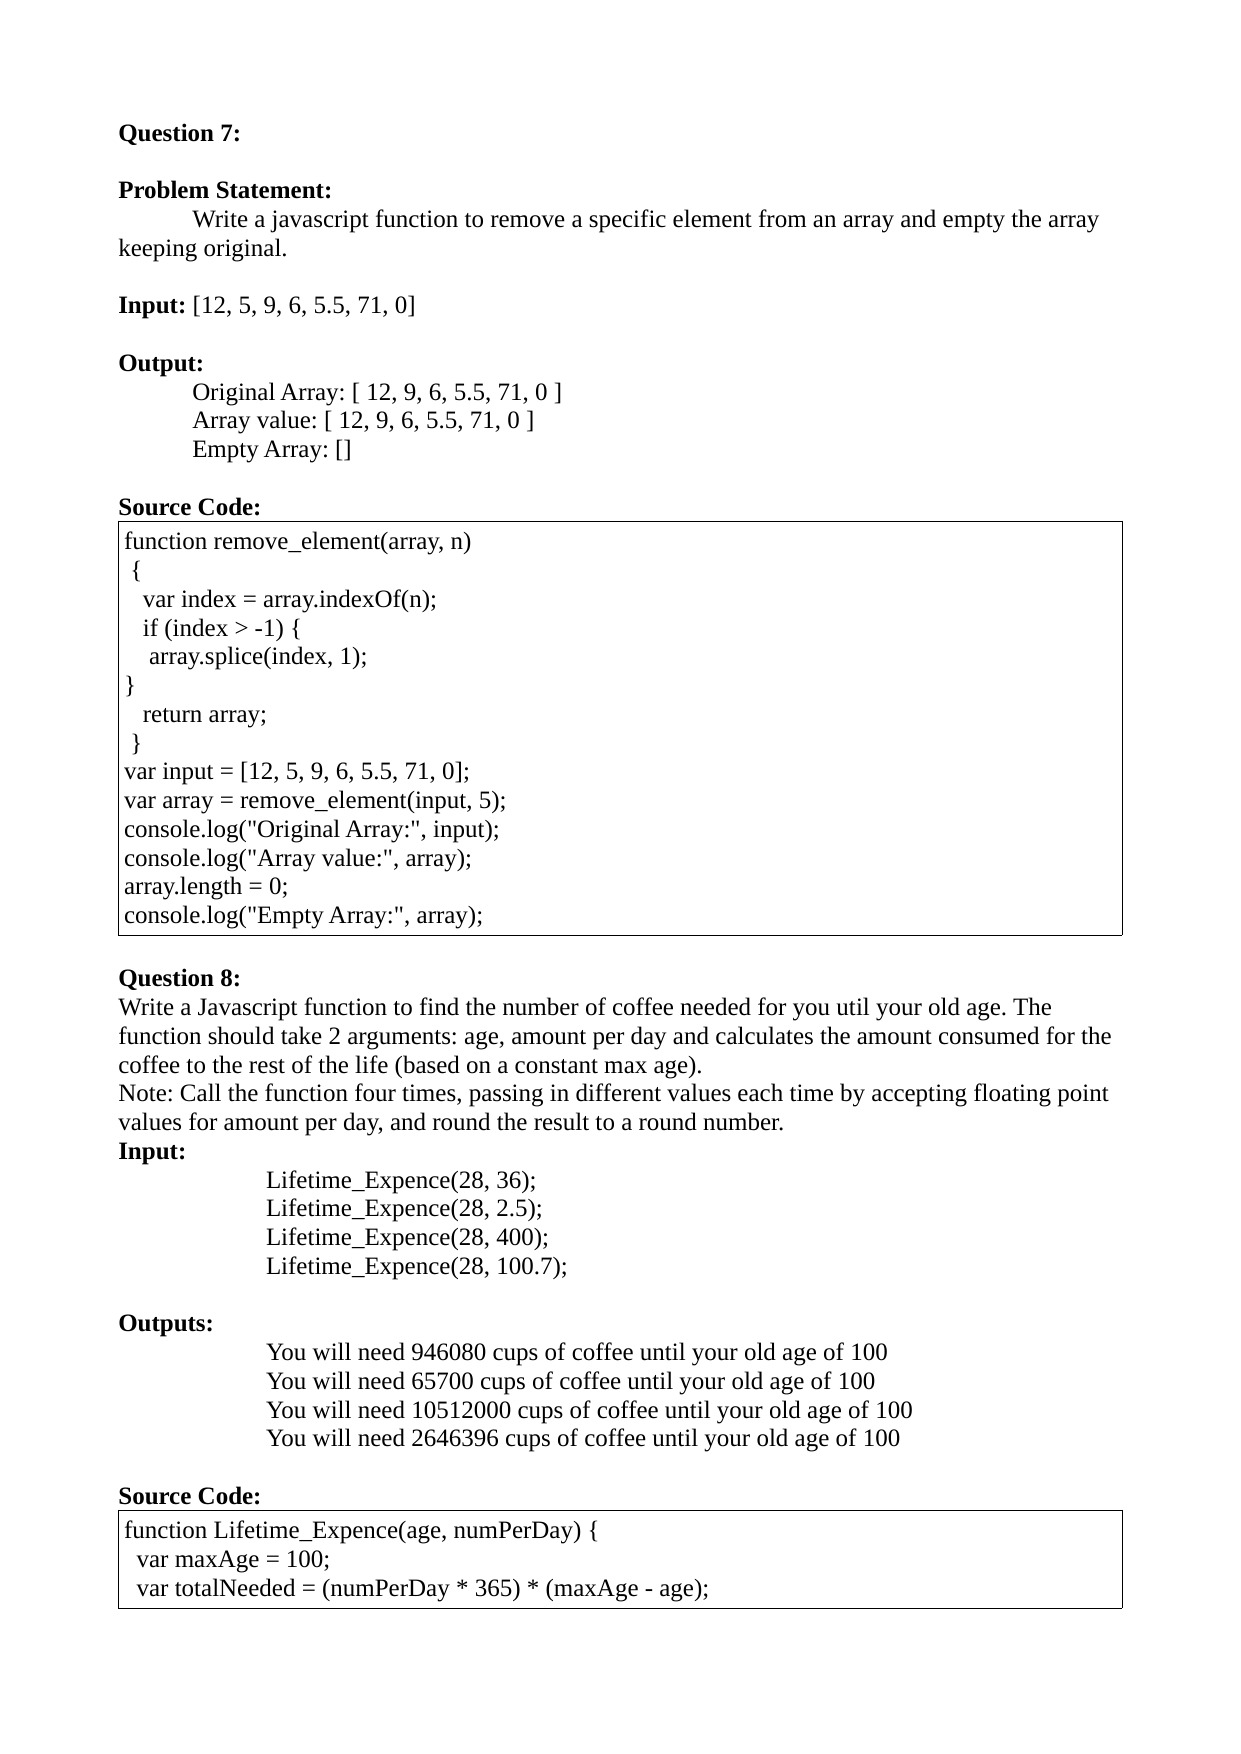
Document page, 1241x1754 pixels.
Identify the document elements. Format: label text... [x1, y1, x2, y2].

text You will need 65700 cups of coffee until your old age of 100 [118, 1366, 1122, 1395]
text Source Code: [118, 1481, 1122, 1510]
text Write a Javascript function to find the number of coffee needed for you util your old age. The function should take 2 arguments: age, amount per day and calculates the amount consumed for the coffee to the rest of the life (based on a constant max age). [118, 992, 1122, 1078]
text You will need 10512000 cups of coffee until your old age of 100 [118, 1395, 1122, 1423]
text Write a javascript function to remove a specific element from an array and empty the array keeping original. [118, 204, 1122, 262]
table_header function Lifetime_Expence(age, numPerDay) { var maxAge = 100; var totalNeeded = (numPerDay * 365) * (maxAge - age); [119, 1511, 1122, 1608]
text You will need 2646396 cups of coffee until your old age of 100 [118, 1423, 1122, 1452]
text Source Code: [118, 492, 1122, 521]
text Problem Statement: [118, 176, 1122, 204]
text Lifetime_Expence(28, 36); [118, 1165, 1122, 1193]
text Question 7: [118, 118, 1122, 147]
text Note: Call the function four times, passing in different values each time by accepting floating point values for amount per day, and round the result to a round number. [118, 1078, 1122, 1136]
text Input: [118, 1136, 1122, 1165]
text Input: [12, 5, 9, 6, 5.5, 71, 0] [118, 291, 1122, 319]
text Lifetime_Expence(28, 100.7); [118, 1251, 1122, 1280]
table_header function remove_element(array, n) { var index = array.indexOf(n); if (index > -1) { array.splice(index, 1); } return array; } var input = [12, 5, 9, 6, 5.5, 71, 0]; var array = remove_element(input, 5); console.log("Original Array:", input); console.log("Array value:", array); array.length = 0; console.log("Empty Array:", array); [119, 522, 1122, 935]
text Lifetime_Expence(28, 2.5); [118, 1193, 1122, 1222]
text Empty Array: [] [118, 434, 1122, 463]
text Original Array: [ 12, 9, 6, 5.5, 71, 0 ] [118, 377, 1122, 406]
text Array value: [ 12, 9, 6, 5.5, 71, 0 ] [118, 406, 1122, 434]
text Question 8: [118, 963, 1122, 992]
text Output: [118, 348, 1122, 377]
text Outputs: [118, 1308, 1122, 1337]
text You will need 946080 cups of coffee until your old age of 100 [118, 1337, 1122, 1366]
text Lifetime_Expence(28, 400); [118, 1222, 1122, 1251]
